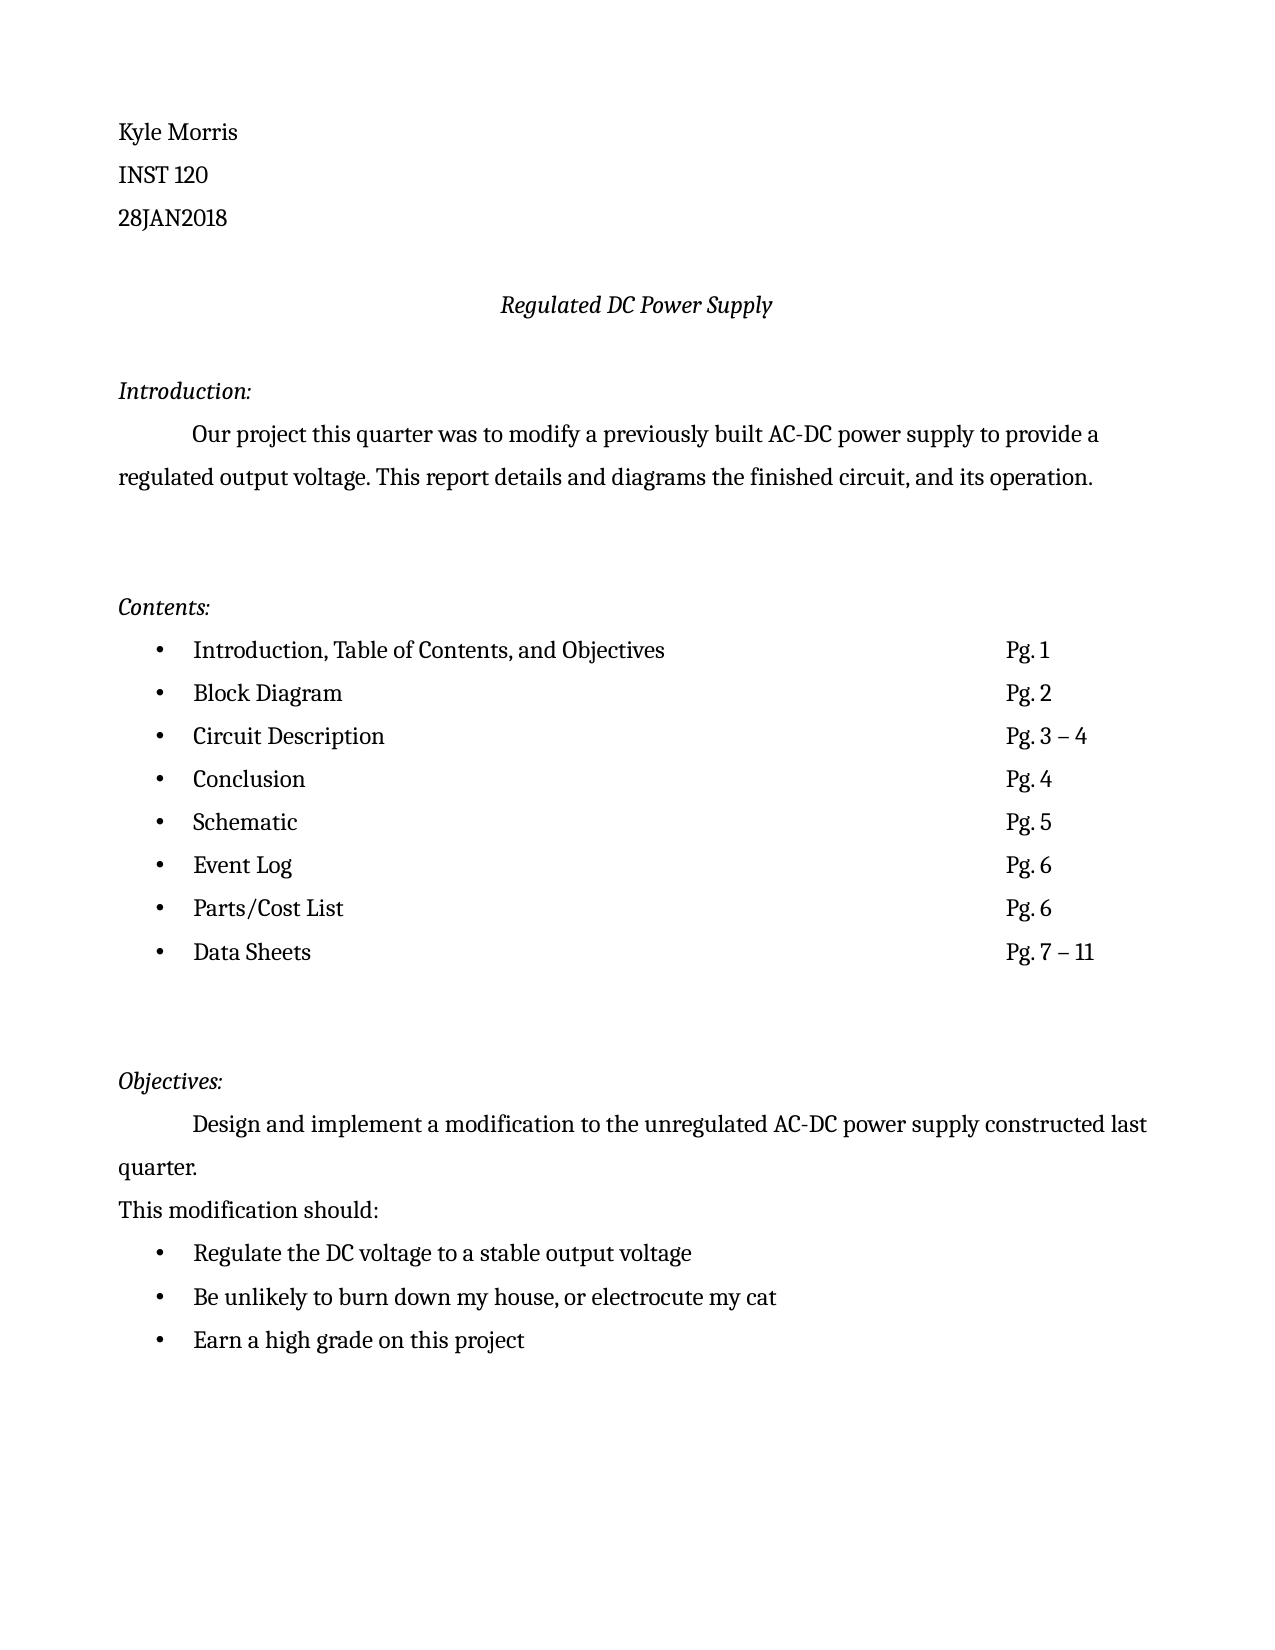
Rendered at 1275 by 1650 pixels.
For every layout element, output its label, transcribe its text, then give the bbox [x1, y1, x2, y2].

text This modification should: [118, 1196, 1157, 1225]
list Data Sheets Pg. 7 – 11 [156, 937, 1157, 966]
text Introduction: [118, 377, 1157, 406]
list Circuit Description Pg. 3 – 4 [156, 722, 1157, 751]
text Our project this quarter was to modify a previously built AC-DC power supply to provide a regulated output voltage. This report details and diagrams the finished circuit, and its operation. [118, 420, 1157, 492]
list Introduction, Table of Contents, and Objectives Pg. 1 [156, 636, 1157, 664]
text 28JAN2018 [118, 204, 1157, 233]
text Regulated DC Power Supply [118, 291, 1157, 319]
text Kyle Morris [118, 118, 1157, 147]
text Objectives: [118, 1067, 1157, 1096]
text INST 120 [118, 161, 1157, 190]
list Event Log Pg. 6 [156, 851, 1157, 880]
text Design and implement a modification to the unregulated AC-DC power supply constructed last quarter. [118, 1110, 1157, 1182]
list Regulate the DC voltage to a stable output voltage [156, 1239, 1157, 1268]
list Be unlikely to burn down my house, or electrocute my cat [156, 1282, 1157, 1311]
list Block Diagram Pg. 2 [156, 679, 1157, 707]
text Contents: [118, 592, 1157, 621]
list Parts/Cost List Pg. 6 [156, 894, 1157, 923]
list Schematic Pg. 5 [156, 808, 1157, 837]
list Earn a high grade on this project [156, 1326, 1157, 1354]
list Conclusion Pg. 4 [156, 765, 1157, 794]
